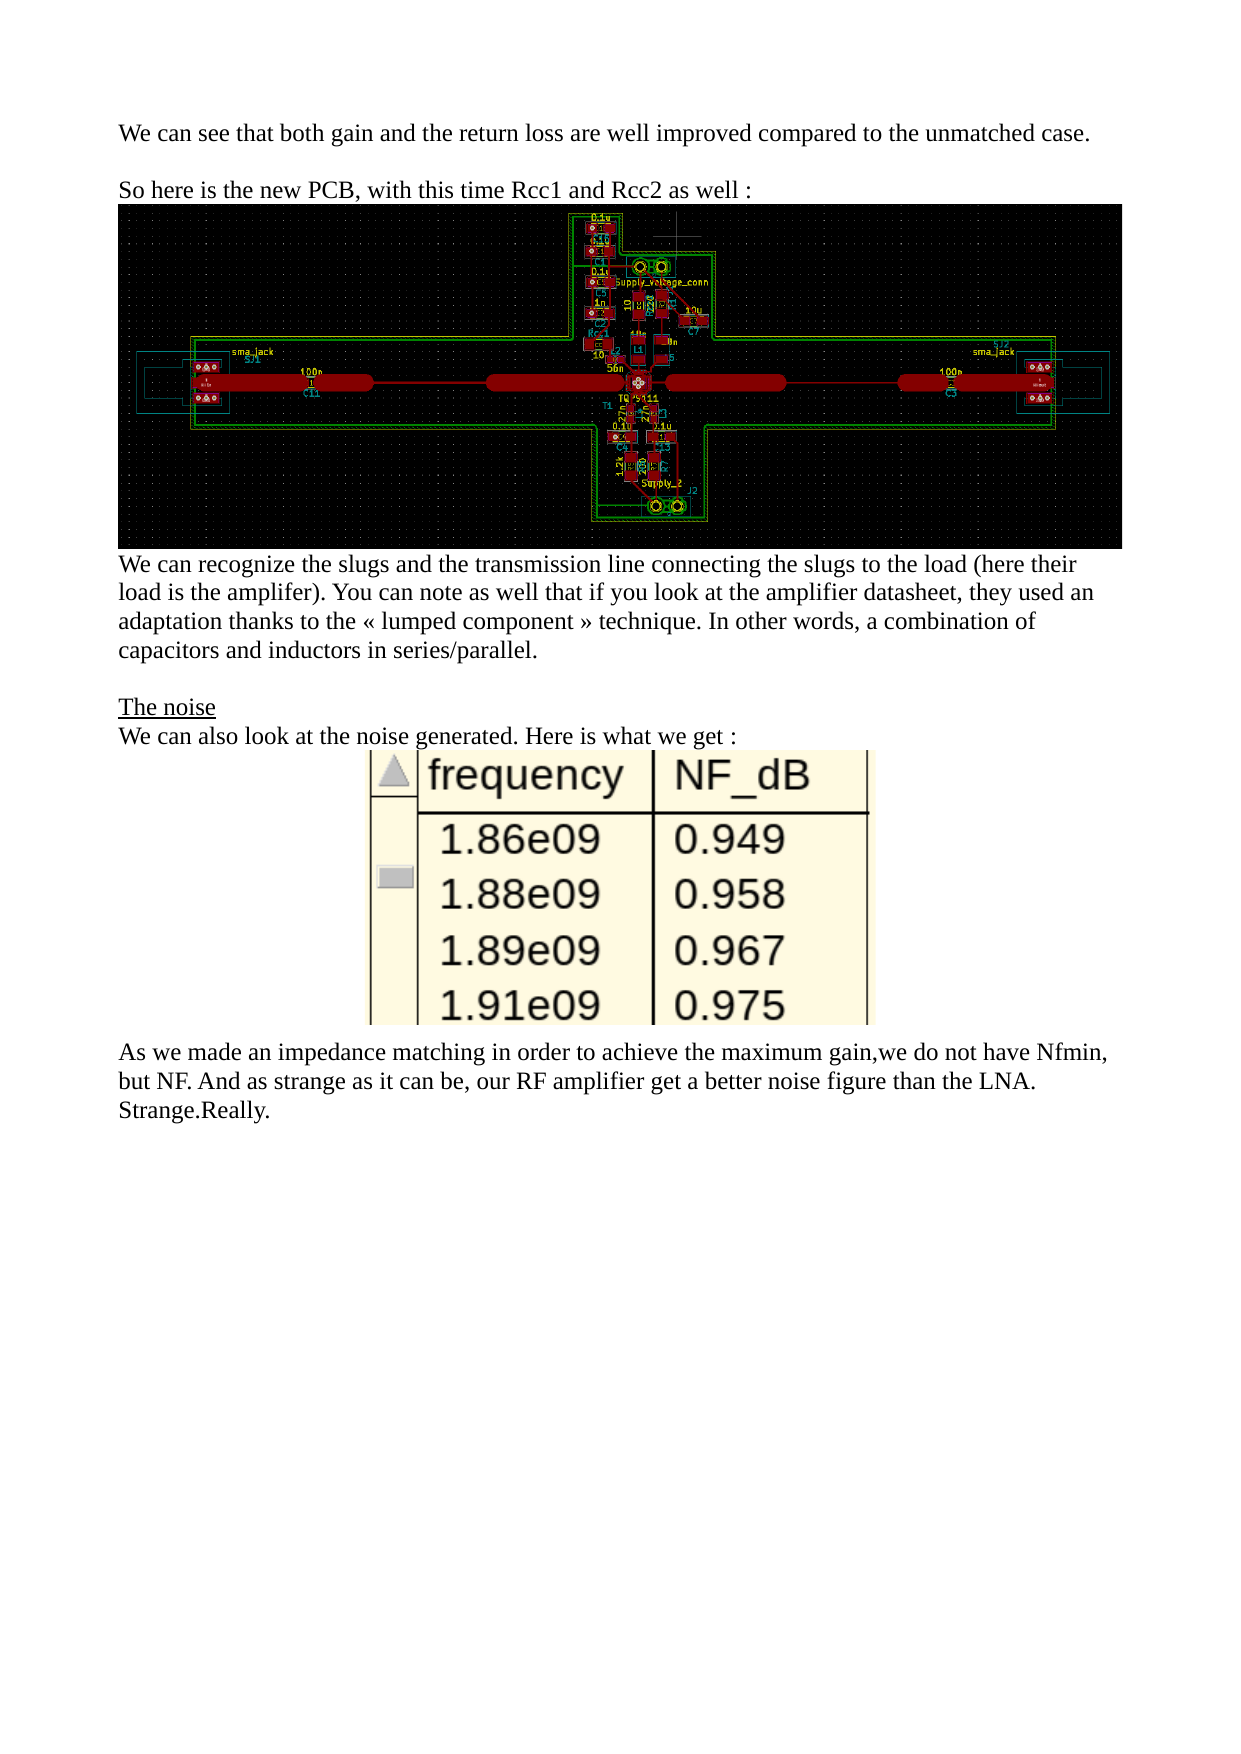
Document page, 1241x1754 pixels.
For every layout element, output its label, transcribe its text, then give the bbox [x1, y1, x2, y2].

text We can see that both gain and the return loss are well improved compared to the unmatched case. [118, 118, 1122, 147]
text So here is the new PCB, with this time Rcc1 and Rcc2 as well : [118, 176, 1122, 204]
text We can recognize the slugs and the transmission line connecting the slugs to the load (here their load is the amplifer). You can note as well that if you look at the amplifier datasheet, they used an adaptation thanks to the « lumped component » technique. In other words, a combination of capacitors and inductors in series/parallel. [118, 549, 1122, 664]
text The noise [118, 692, 1122, 721]
text We can also look at the noise generated. Here is what we get : [118, 721, 1122, 750]
picture [364, 750, 876, 1025]
picture [118, 204, 1123, 549]
text As we made an impedance matching in order to achieve the maximum gain,we do not have Nfmin, but NF. And as strange as it can be, our RF amplifier get a better noise figure than the LNA. Strange.Really. [118, 1037, 1122, 1124]
